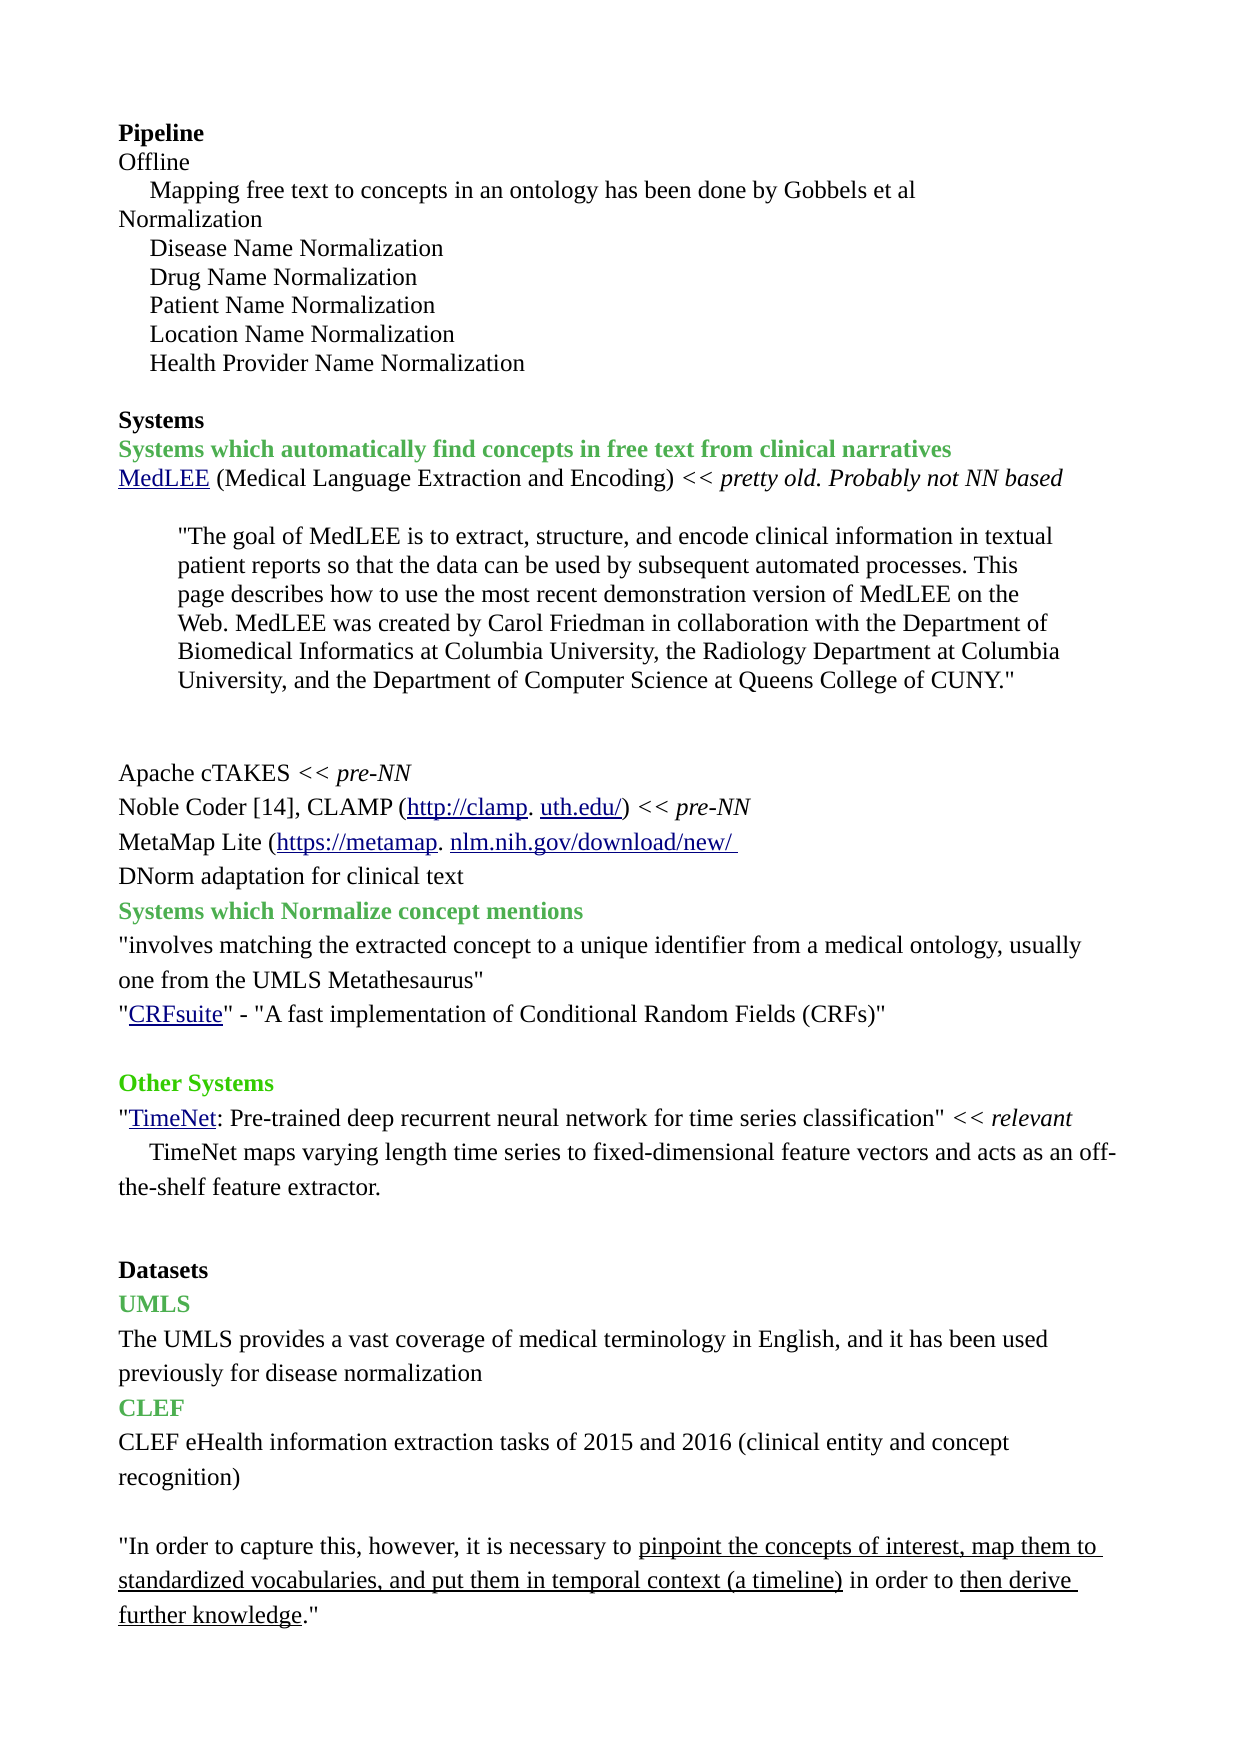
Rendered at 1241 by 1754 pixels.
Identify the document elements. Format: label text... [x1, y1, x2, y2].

text Location Name Normalization [118, 319, 1122, 348]
text CLEF [118, 1393, 1122, 1422]
text "The goal of MedLEE is to extract, structure, and encode clinical information in textual patient reports so that the data can be used by subsequent automated processes. This page describes how to use the most recent demonstration version of MedLEE on the Web. MedLEE was created by Carol Friedman in collaboration with the Department of Biomedical Informatics at Columbia University, the Radiology Department at Columbia University, and the Department of Computer Science at Queens College of CUNY." [177, 521, 1063, 694]
text Noble Coder [14], CLAMP (http://clamp. uth.edu/) << pre-NN [118, 792, 1122, 821]
text Systems [118, 406, 1122, 434]
text CLEF eHealth information extraction tasks of 2015 and 2016 (clinical entity and concept recognition) [118, 1427, 1122, 1491]
text "CRFsuite" - "A fast implementation of Conditional Random Fields (CRFs)" Other Systems "TimeNet: Pre-trained deep recurrent neural network for time series classification" << relevant TimeNet maps varying length time series to fixed-dimensional feature vectors and acts as an off-the-shelf feature extractor. [118, 999, 1122, 1235]
text Mapping free text to concepts in an ontology has been done by Gobbels et al [118, 176, 1122, 204]
text Systems which Normalize concept mentions [118, 896, 1122, 924]
text UMLS [118, 1289, 1122, 1318]
text Patient Name Normalization [118, 291, 1122, 319]
text MedLEE (Medical Language Extraction and Encoding) << pretty old. Probably not NN based [118, 463, 1122, 492]
text Normalization [118, 204, 1122, 233]
text Systems which automatically find concepts in free text from clinical narratives [118, 434, 1122, 463]
text "In order to capture this, however, it is necessary to pinpoint the concepts of interest, map them to standardized vocabularies, and put them in temporal context (a timeline) in order to then derive further knowledge." [118, 1531, 1122, 1629]
text The UMLS provides a vast coverage of medical terminology in English, and it has been used previously for disease normalization [118, 1324, 1122, 1387]
text Drug Name Normalization [118, 262, 1122, 291]
text Apache cTAKES << pre-NN [118, 758, 1122, 787]
text Pipeline [118, 118, 1122, 147]
text Disease Name Normalization [118, 233, 1122, 262]
text Datasets [118, 1255, 1122, 1284]
text MetaMap Lite (https://metamap. nlm.nih.gov/download/new/ [118, 827, 1122, 856]
text Offline [118, 147, 1122, 176]
text "involves matching the extracted concept to a unique identifier from a medical ontology, usually one from the UMLS Metathesaurus" [118, 930, 1122, 993]
text Health Provider Name Normalization [118, 348, 1122, 377]
text DNorm adaptation for clinical text [118, 861, 1122, 890]
